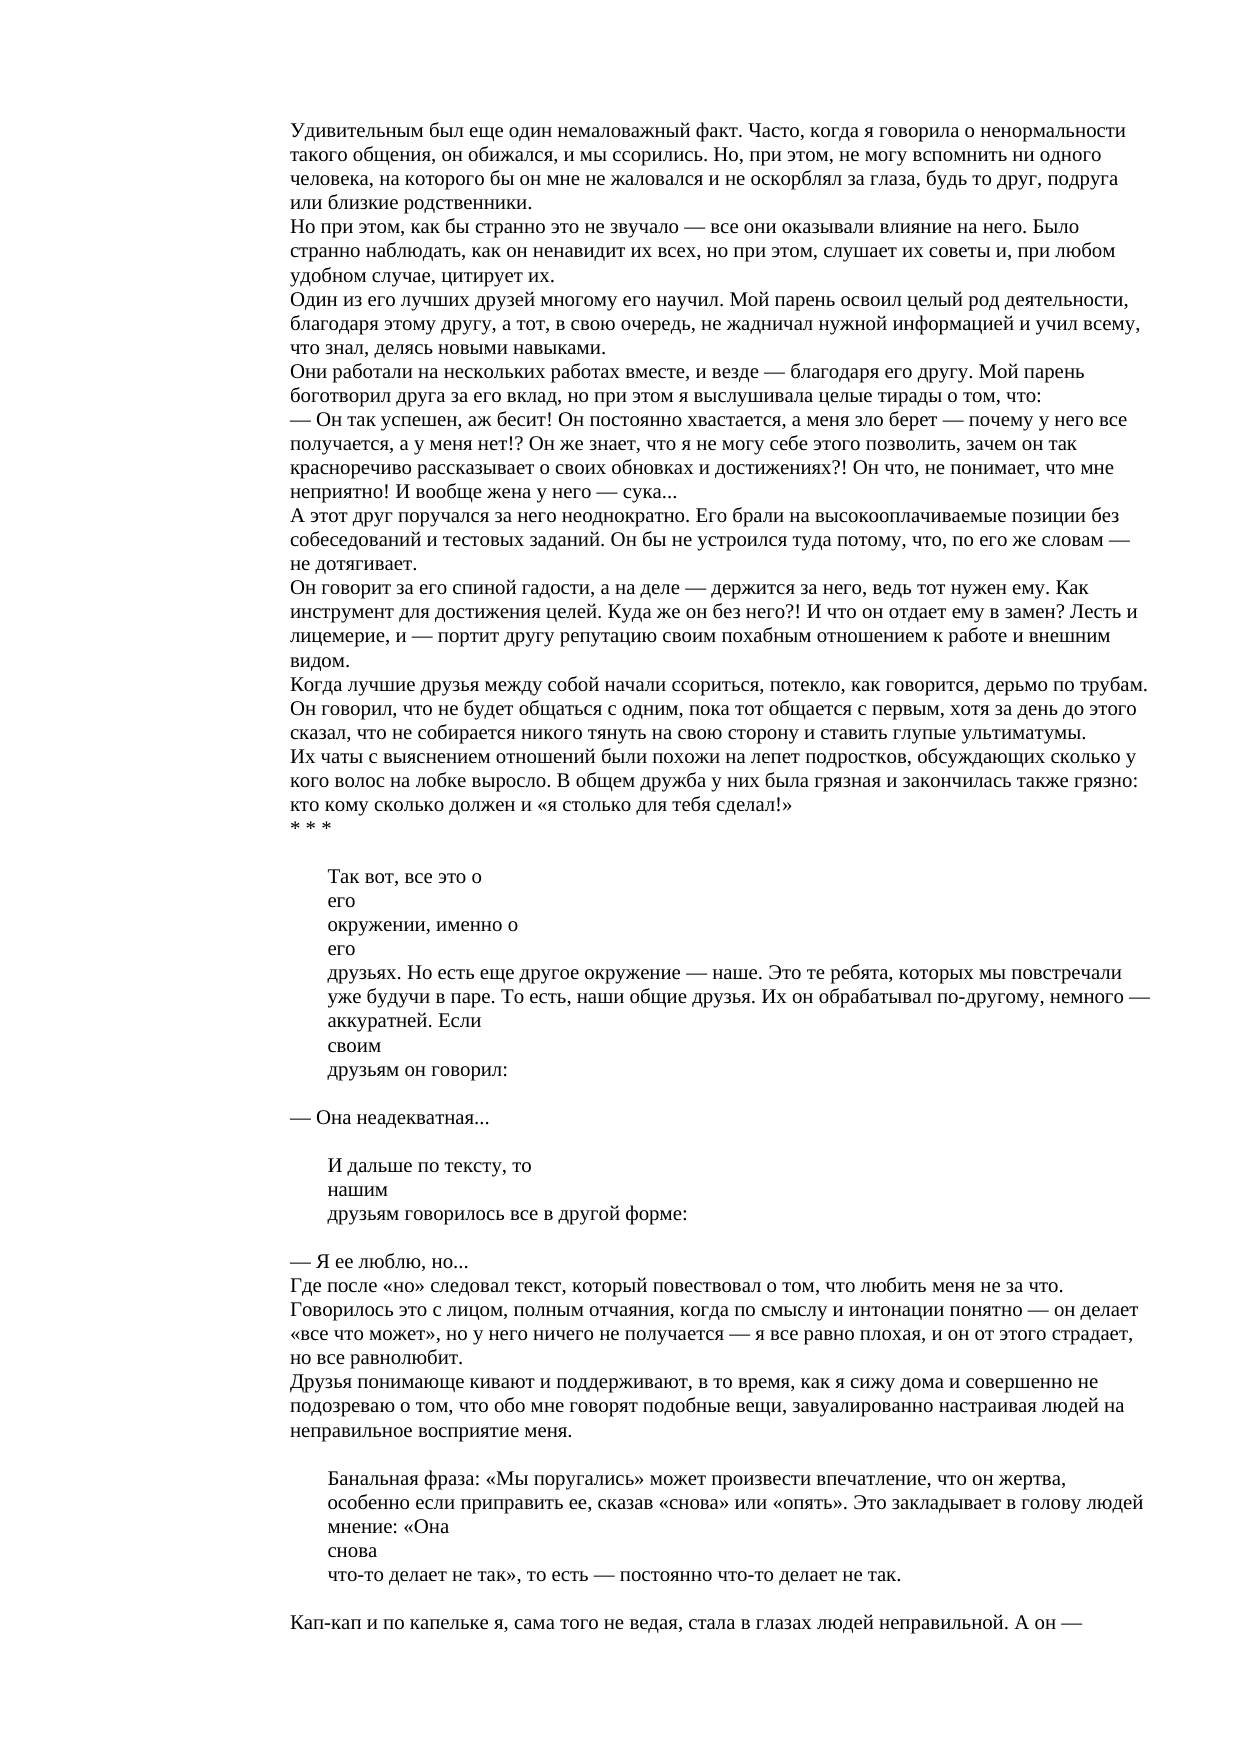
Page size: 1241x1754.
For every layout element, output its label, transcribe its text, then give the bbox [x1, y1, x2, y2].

text — Я ее люблю, но... [290, 1249, 1152, 1273]
text своим [327, 1032, 1152, 1057]
text И дальше по тексту, то [327, 1153, 1152, 1177]
text Банальная фраза: «Мы поругались» может произвести впечатление, что он жертва, особенно если приправить ее, сказав «снова» или «опять». Это закладывает в голову людей мнение: «Она [327, 1466, 1152, 1538]
text его [327, 888, 1152, 912]
text Они работали на нескольких работах вместе, и везде — благодаря его другу. Мой парень боготворил друга за его вклад, но при этом я выслушивала целые тирады о том, что: [290, 359, 1152, 407]
text Удивительным был еще один немаловажный факт. Часто, когда я говорила о ненормальности такого общения, он обижался, и мы ссорились. Но, при этом, не могу вспомнить ни одного человека, на которого бы он мне не жаловался и не оскорблял за глаза, будь то друг, подруга или близкие родственники. [290, 118, 1152, 214]
text друзьях. Но есть еще другое окружение — наше. Это те ребята, которых мы повстречали уже будучи в паре. То есть, наши общие друзья. Их он обрабатывал по-другому, немного — аккуратней. Если [327, 960, 1152, 1032]
text Их чаты с выяснением отношений были похожи на лепет подростков, обсуждающих сколько у кого волос на лобке выросло. В общем дружба у них была грязная и закончилась также грязно: кто кому сколько должен и «я столько для тебя сделал!» [290, 744, 1152, 816]
text Кап-кап и по капельке я, сама того не ведая, стала в глазах людей неправильной. А он — [290, 1610, 1152, 1634]
text Друзья понимающе кивают и поддерживают, в то время, как я сижу дома и совершенно не подозреваю о том, что обо мне говорят подобные вещи, завуалированно настраивая людей на неправильное восприятие меня. [290, 1369, 1152, 1442]
text окружении, именно о [327, 912, 1152, 936]
text Он говорит за его спиной гадости, а на деле — держится за него, ведь тот нужен ему. Как инструмент для достижения целей. Куда же он без него?! И что он отдает ему в замен? Лесть и лицемерие, и — портит другу репутацию своим похабным отношением к работе и внешним видом. [290, 575, 1152, 672]
text Так вот, все это о [327, 864, 1152, 888]
text А этот друг поручался за него неоднократно. Его брали на высокооплачиваемые позиции без собеседований и тестовых заданий. Он бы не устроился туда потому, что, по его же словам — не дотягивает. [290, 503, 1152, 575]
text друзьям говорилось все в другой форме: [327, 1201, 1152, 1225]
text Когда лучшие друзья между собой начали ссориться, потекло, как говорится, дерьмо по трубам. Он говорил, что не будет общаться с одним, пока тот общается с первым, хотя за день до этого сказал, что не собирается никого тянуть на свою сторону и ставить глупые ультиматумы. [290, 672, 1152, 744]
text снова [327, 1538, 1152, 1562]
text * * * [290, 816, 1152, 840]
text что-то делает не так», то есть — постоянно что-то делает не так. [327, 1562, 1152, 1586]
text Один из его лучших друзей многому его научил. Мой парень освоил целый род деятельности, благодаря этому другу, а тот, в свою очередь, не жадничал нужной информацией и учил всему, что знал, делясь новыми навыками. [290, 287, 1152, 359]
text — Он так успешен, аж бесит! Он постоянно хвастается, а меня зло берет — почему у него все получается, а у меня нет!? Он же знает, что я не могу себе этого позволить, зачем он так красноречиво рассказывает о своих обновках и достижениях?! Он что, не понимает, что мне неприятно! И вообще жена у него — сука... [290, 407, 1152, 503]
text друзьям он говорил: [327, 1057, 1152, 1081]
text Где после «но» следовал текст, который повествовал о том, что любить меня не за что. Говорилось это с лицом, полным отчаяния, когда по смыслу и интонации понятно — он делает «все что может», но у него ничего не получается — я все равно плохая, и он от этого страдает, но все равнолюбит. [290, 1273, 1152, 1369]
text его [327, 936, 1152, 960]
text — Она неадекватная... [290, 1105, 1152, 1129]
text Но при этом, как бы странно это не звучало — все они оказывали влияние на него. Было странно наблюдать, как он ненавидит их всех, но при этом, слушает их советы и, при любом удобном случае, цитирует их. [290, 214, 1152, 287]
text нашим [327, 1177, 1152, 1201]
